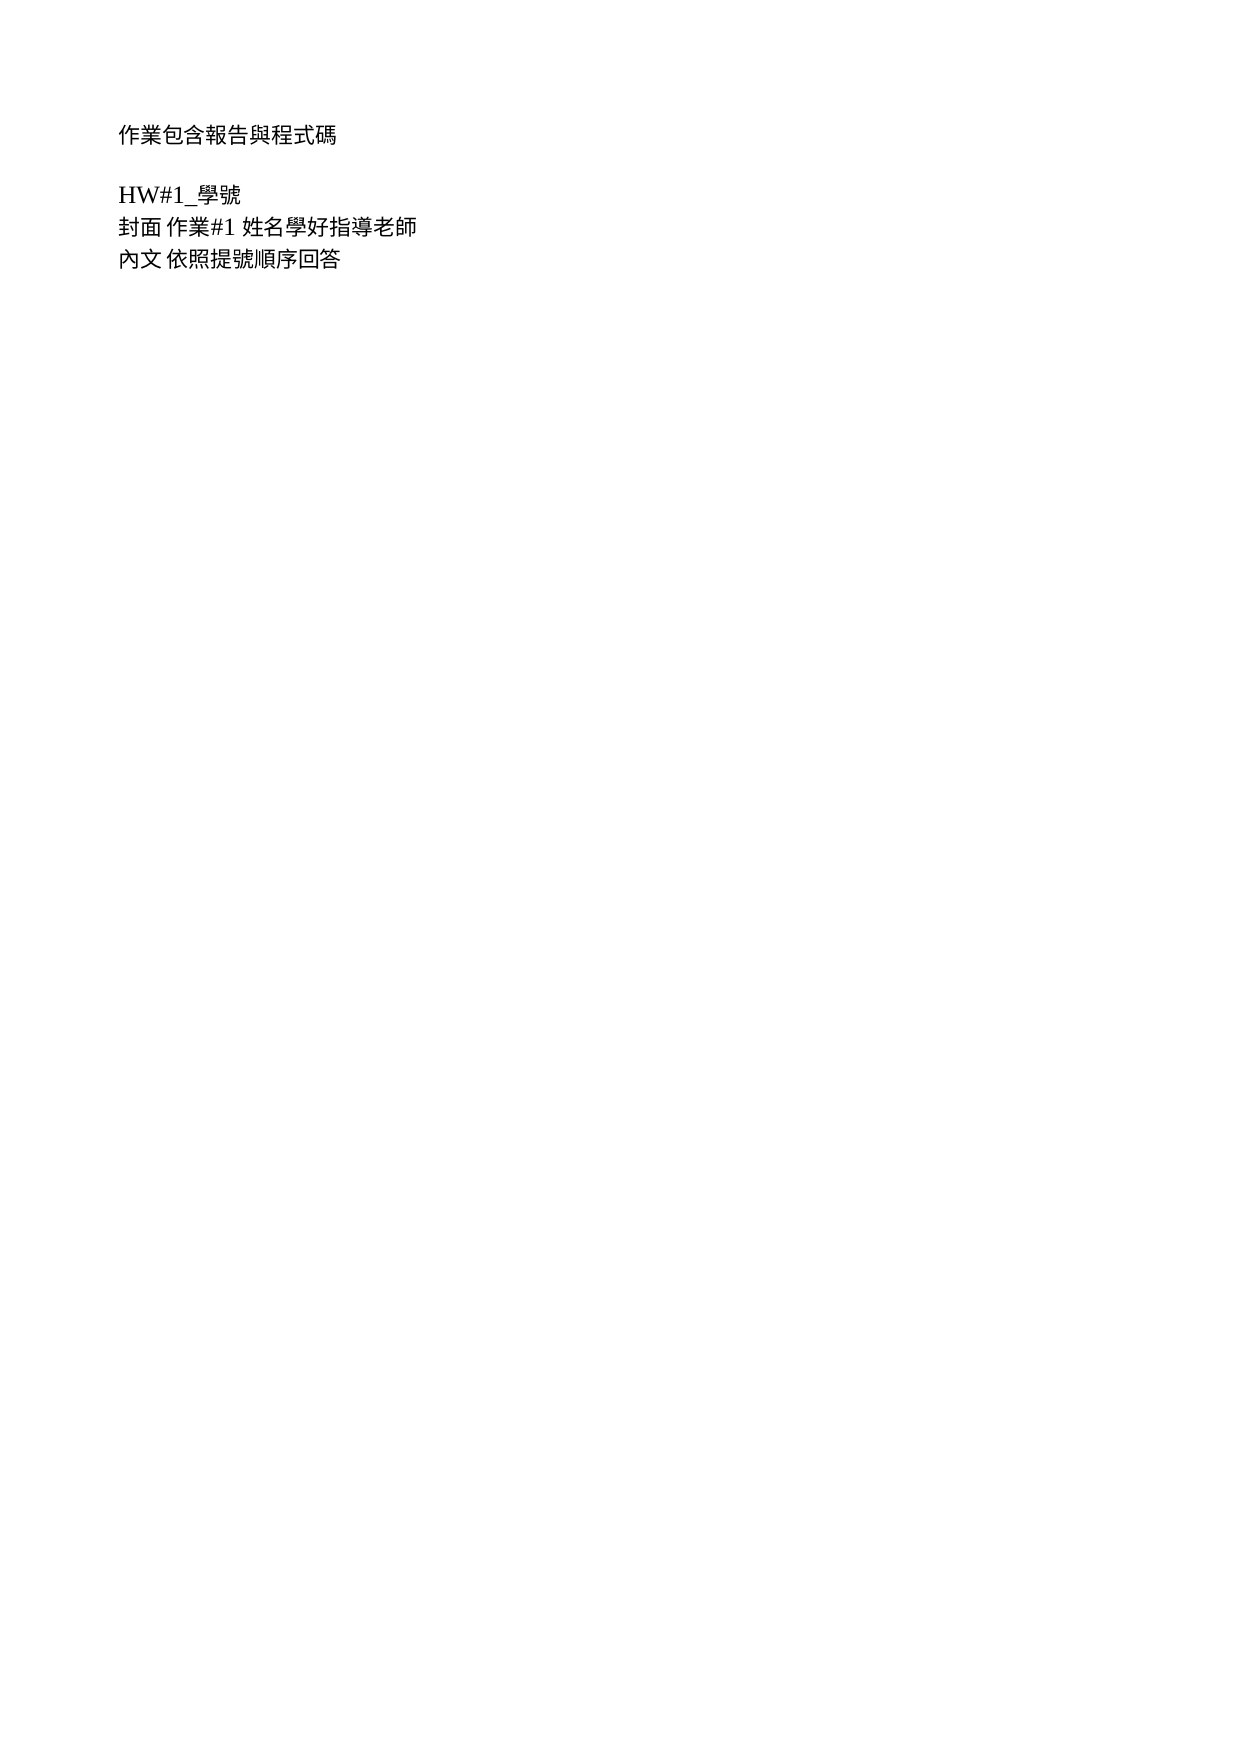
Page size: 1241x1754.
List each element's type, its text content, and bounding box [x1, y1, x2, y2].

text HW#1_學號 [118, 178, 1122, 210]
text 作業包含報告與程式碼 [118, 118, 1122, 150]
text 封面 作業#1 姓名學好指導老師 [118, 210, 1122, 242]
text 內文 依照提號順序回答 [118, 242, 1122, 273]
